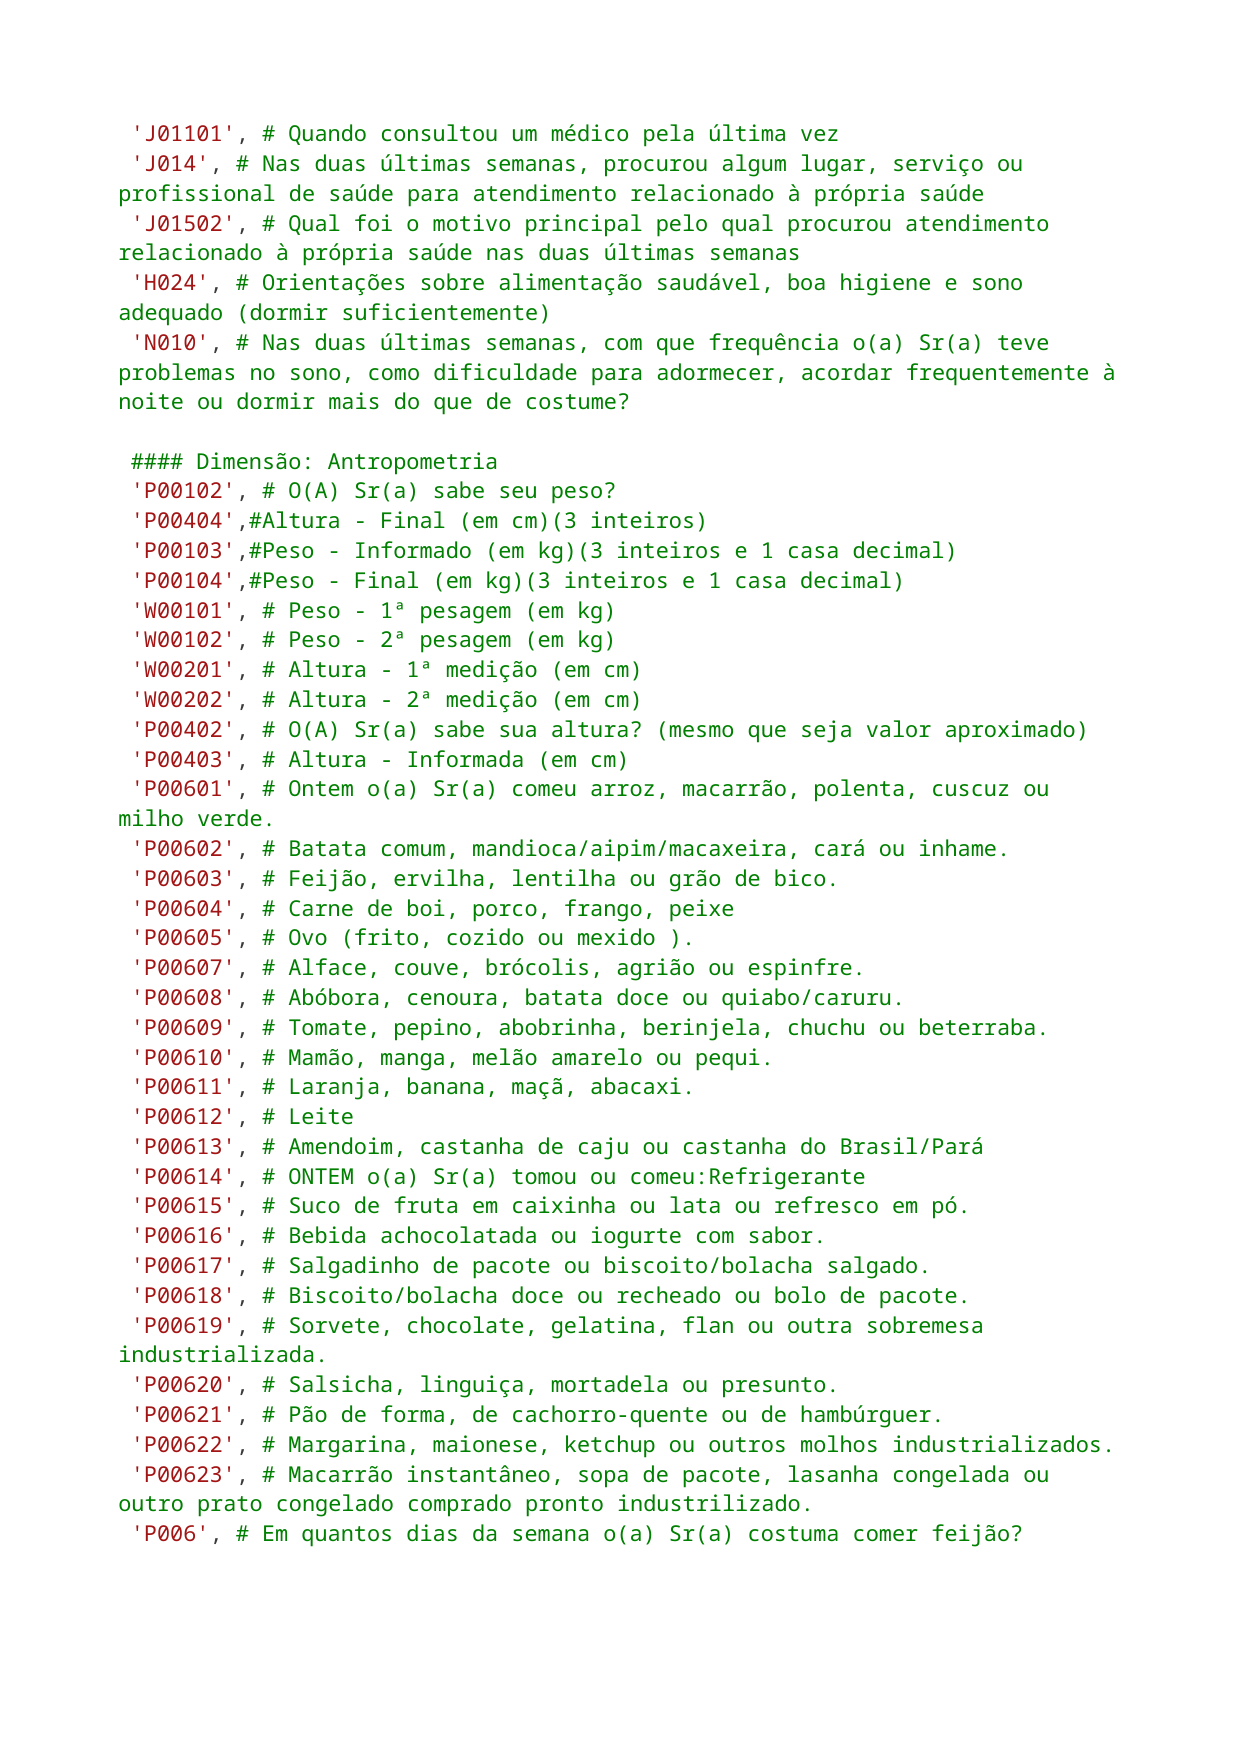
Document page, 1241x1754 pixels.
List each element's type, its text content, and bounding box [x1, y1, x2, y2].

text 'P00618', # Biscoito/bolacha doce ou recheado ou bolo de pacote. [118, 1280, 1122, 1310]
text 'P00623', # Macarrão instantâneo, sopa de pacote, lasanha congelada ou outro prato congelado comprado pronto industrilizado. [118, 1459, 1122, 1518]
text 'J01502', # Qual foi o motivo principal pelo qual procurou atendimento relacionado à própria saúde nas duas últimas semanas [118, 207, 1122, 267]
text #### Dimensão: Antropometria [118, 446, 1122, 476]
text 'J01101', # Quando consultou um médico pela última vez [118, 118, 1122, 148]
text 'P00609', # Tomate, pepino, abobrinha, berinjela, chuchu ou beterraba. [118, 1012, 1122, 1042]
text 'P00620', # Salsicha, linguiça, mortadela ou presunto. [118, 1369, 1122, 1399]
text 'P00601', # Ontem o(a) Sr(a) comeu arroz, macarrão, polenta, cuscuz ou milho verde. [118, 773, 1122, 833]
text 'P00103',#Peso - Informado (em kg)(3 inteiros e 1 casa decimal) [118, 535, 1122, 565]
text 'P00102', # O(A) Sr(a) sabe seu peso? [118, 476, 1122, 505]
text 'P00610', # Mamão, manga, melão amarelo ou pequi. [118, 1042, 1122, 1071]
text 'P00608', # Abóbora, cenoura, batata doce ou quiabo/caruru. [118, 982, 1122, 1012]
text 'W00202', # Altura - 2ª medição (em cm) [118, 684, 1122, 714]
text 'P00612', # Leite [118, 1101, 1122, 1131]
text 'W00101', # Peso - 1ª pesagem (em kg) [118, 595, 1122, 624]
text 'P00602', # Batata comum, mandioca/aipim/macaxeira, cará ou inhame. [118, 833, 1122, 863]
text 'P00605', # Ovo (frito, cozido ou mexido ). [118, 922, 1122, 952]
text 'W00102', # Peso - 2ª pesagem (em kg) [118, 624, 1122, 654]
text 'P00611', # Laranja, banana, maçã, abacaxi. [118, 1071, 1122, 1101]
text 'P00404',#Altura - Final (em cm)(3 inteiros) [118, 505, 1122, 535]
text 'P00615', # Suco de fruta em caixinha ou lata ou refresco em pó. [118, 1191, 1122, 1220]
text 'P00604', # Carne de boi, porco, frango, peixe [118, 893, 1122, 922]
text 'P00613', # Amendoim, castanha de caju ou castanha do Brasil/Pará [118, 1131, 1122, 1161]
text 'P00622', # Margarina, maionese, ketchup ou outros molhos industrializados. [118, 1429, 1122, 1459]
text 'P00403', # Altura - Informada (em cm) [118, 744, 1122, 773]
text 'P00617', # Salgadinho de pacote ou biscoito/bolacha salgado. [118, 1250, 1122, 1280]
text 'P00104',#Peso - Final (em kg)(3 inteiros e 1 casa decimal) [118, 565, 1122, 595]
text 'P006', # Em quantos dias da semana o(a) Sr(a) costuma comer feijão? [118, 1518, 1122, 1548]
text 'P00607', # Alface, couve, brócolis, agrião ou espinfre. [118, 952, 1122, 982]
text 'J014', # Nas duas últimas semanas, procurou algum lugar, serviço ou profissional de saúde para atendimento relacionado à própria saúde [118, 148, 1122, 207]
text 'W00201', # Altura - 1ª medição (em cm) [118, 654, 1122, 684]
text 'H024', # Orientações sobre alimentação saudável, boa higiene e sono adequado (dormir suficientemente) [118, 267, 1122, 327]
text 'P00402', # O(A) Sr(a) sabe sua altura? (mesmo que seja valor aproximado) [118, 714, 1122, 744]
text 'P00616', # Bebida achocolatada ou iogurte com sabor. [118, 1220, 1122, 1250]
text 'P00614', # ONTEM o(a) Sr(a) tomou ou comeu:Refrigerante [118, 1161, 1122, 1191]
text 'P00619', # Sorvete, chocolate, gelatina, flan ou outra sobremesa industrializada. [118, 1310, 1122, 1369]
text 'P00603', # Feijão, ervilha, lentilha ou grão de bico. [118, 863, 1122, 893]
text 'P00621', # Pão de forma, de cachorro-quente ou de hambúrguer. [118, 1399, 1122, 1429]
text 'N010', # Nas duas últimas semanas, com que frequência o(a) Sr(a) teve problemas no sono, como dificuldade para adormecer, acordar frequentemente à noite ou dormir mais do que de costume? [118, 327, 1122, 416]
